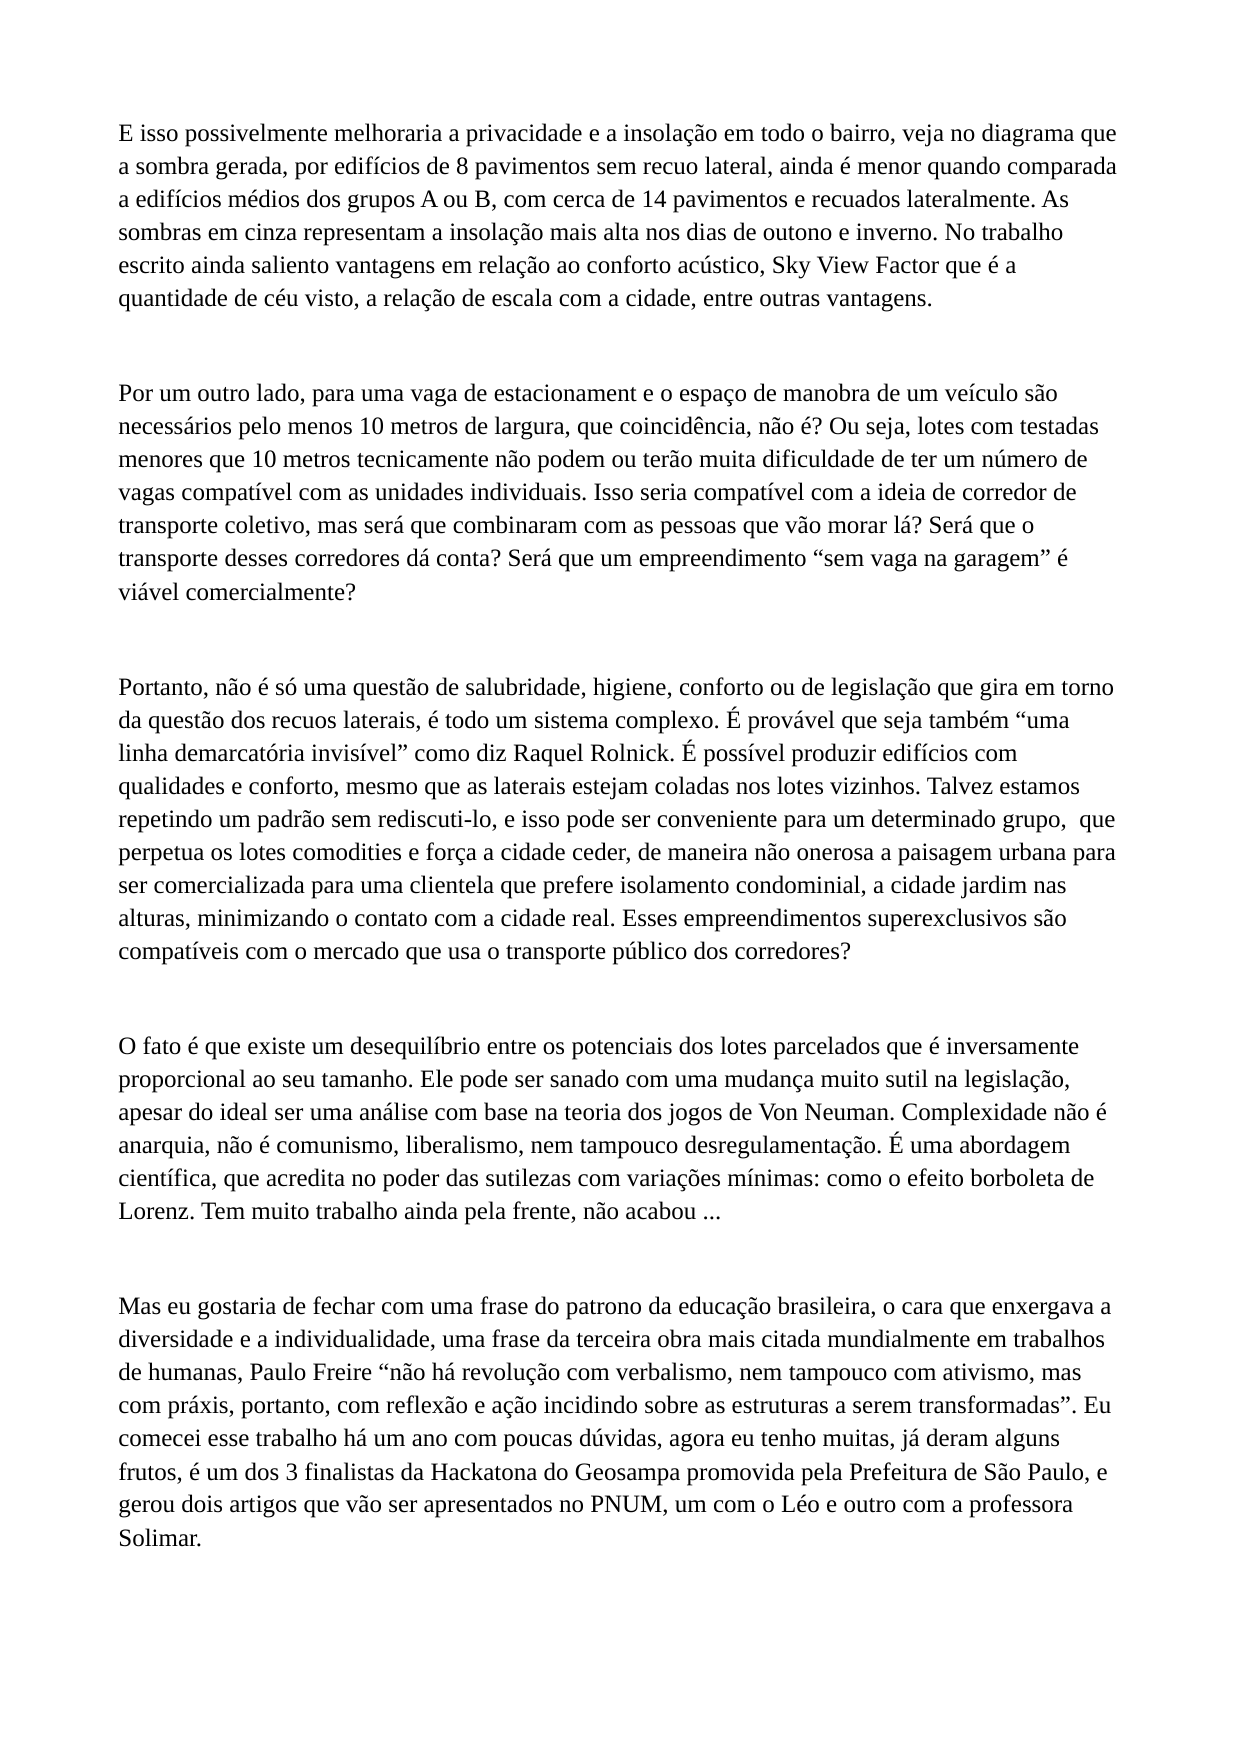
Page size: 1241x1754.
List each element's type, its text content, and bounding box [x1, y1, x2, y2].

text O fato é que existe um desequilíbrio entre os potenciais dos lotes parcelados que é inversamente proporcional ao seu tamanho. Ele pode ser sanado com uma mudança muito sutil na legislação, apesar do ideal ser uma análise com base na teoria dos jogos de Von Neuman. Complexidade não é anarquia, não é comunismo, liberalismo, nem tampouco desregulamentação. É uma abordagem científica, que acredita no poder das sutilezas com variações mínimas: como o efeito borboleta de Lorenz. Tem muito trabalho ainda pela frente, não acabou ... [118, 1031, 1122, 1225]
text Por um outro lado, para uma vaga de estacionament e o espaço de manobra de um veículo são necessários pelo menos 10 metros de largura, que coincidência, não é? Ou seja, lotes com testadas menores que 10 metros tecnicamente não podem ou terão muita dificuldade de ter um número de vagas compatível com as unidades individuais. Isso seria compatível com a ideia de corredor de transporte coletivo, mas será que combinaram com as pessoas que vão morar lá? Será que o transporte desses corredores dá conta? Será que um empreendimento “sem vaga na garagem” é viável comercialmente? [118, 378, 1122, 605]
text E isso possivelmente melhoraria a privacidade e a insolação em todo o bairro, veja no diagrama que a sombra gerada, por edifícios de 8 pavimentos sem recuo lateral, ainda é menor quando comparada a edifícios médios dos grupos A ou B, com cerca de 14 pavimentos e recuados lateralmente. As sombras em cinza representam a insolação mais alta nos dias de outono e inverno. No trabalho escrito ainda saliento vantagens em relação ao conforto acústico, Sky View Factor que é a quantidade de céu visto, a relação de escala com a cidade, entre outras vantagens. [118, 118, 1122, 312]
text Mas eu gostaria de fechar com uma frase do patrono da educação brasileira, o cara que enxergava a diversidade e a individualidade, uma frase da terceira obra mais citada mundialmente em trabalhos de humanas, Paulo Freire “não há revolução com verbalismo, nem tampouco com ativismo, mas com práxis, portanto, com reflexão e ação incidindo sobre as estruturas a serem transformadas”. Eu comecei esse trabalho há um ano com poucas dúvidas, agora eu tenho muitas, já deram alguns frutos, é um dos 3 finalistas da Hackatona do Geosampa promovida pela Prefeitura de São Paulo, e gerou dois artigos que vão ser apresentados no PNUM, um com o Léo e outro com a professora Solimar. [118, 1291, 1122, 1551]
text Portanto, não é só uma questão de salubridade, higiene, conforto ou de legislação que gira em torno da questão dos recuos laterais, é todo um sistema complexo. É provável que seja também “uma linha demarcatória invisível” como diz Raquel Rolnick. É possível produzir edifícios com qualidades e conforto, mesmo que as laterais estejam coladas nos lotes vizinhos. Talvez estamos repetindo um padrão sem rediscuti-lo, e isso pode ser conveniente para um determinado grupo, que perpetua os lotes comodities e força a cidade ceder, de maneira não onerosa a paisagem urbana para ser comercializada para uma clientela que prefere isolamento condominial, a cidade jardim nas alturas, minimizando o contato com a cidade real. Esses empreendimentos superexclusivos são compatíveis com o mercado que usa o transporte público dos corredores? [118, 672, 1122, 965]
